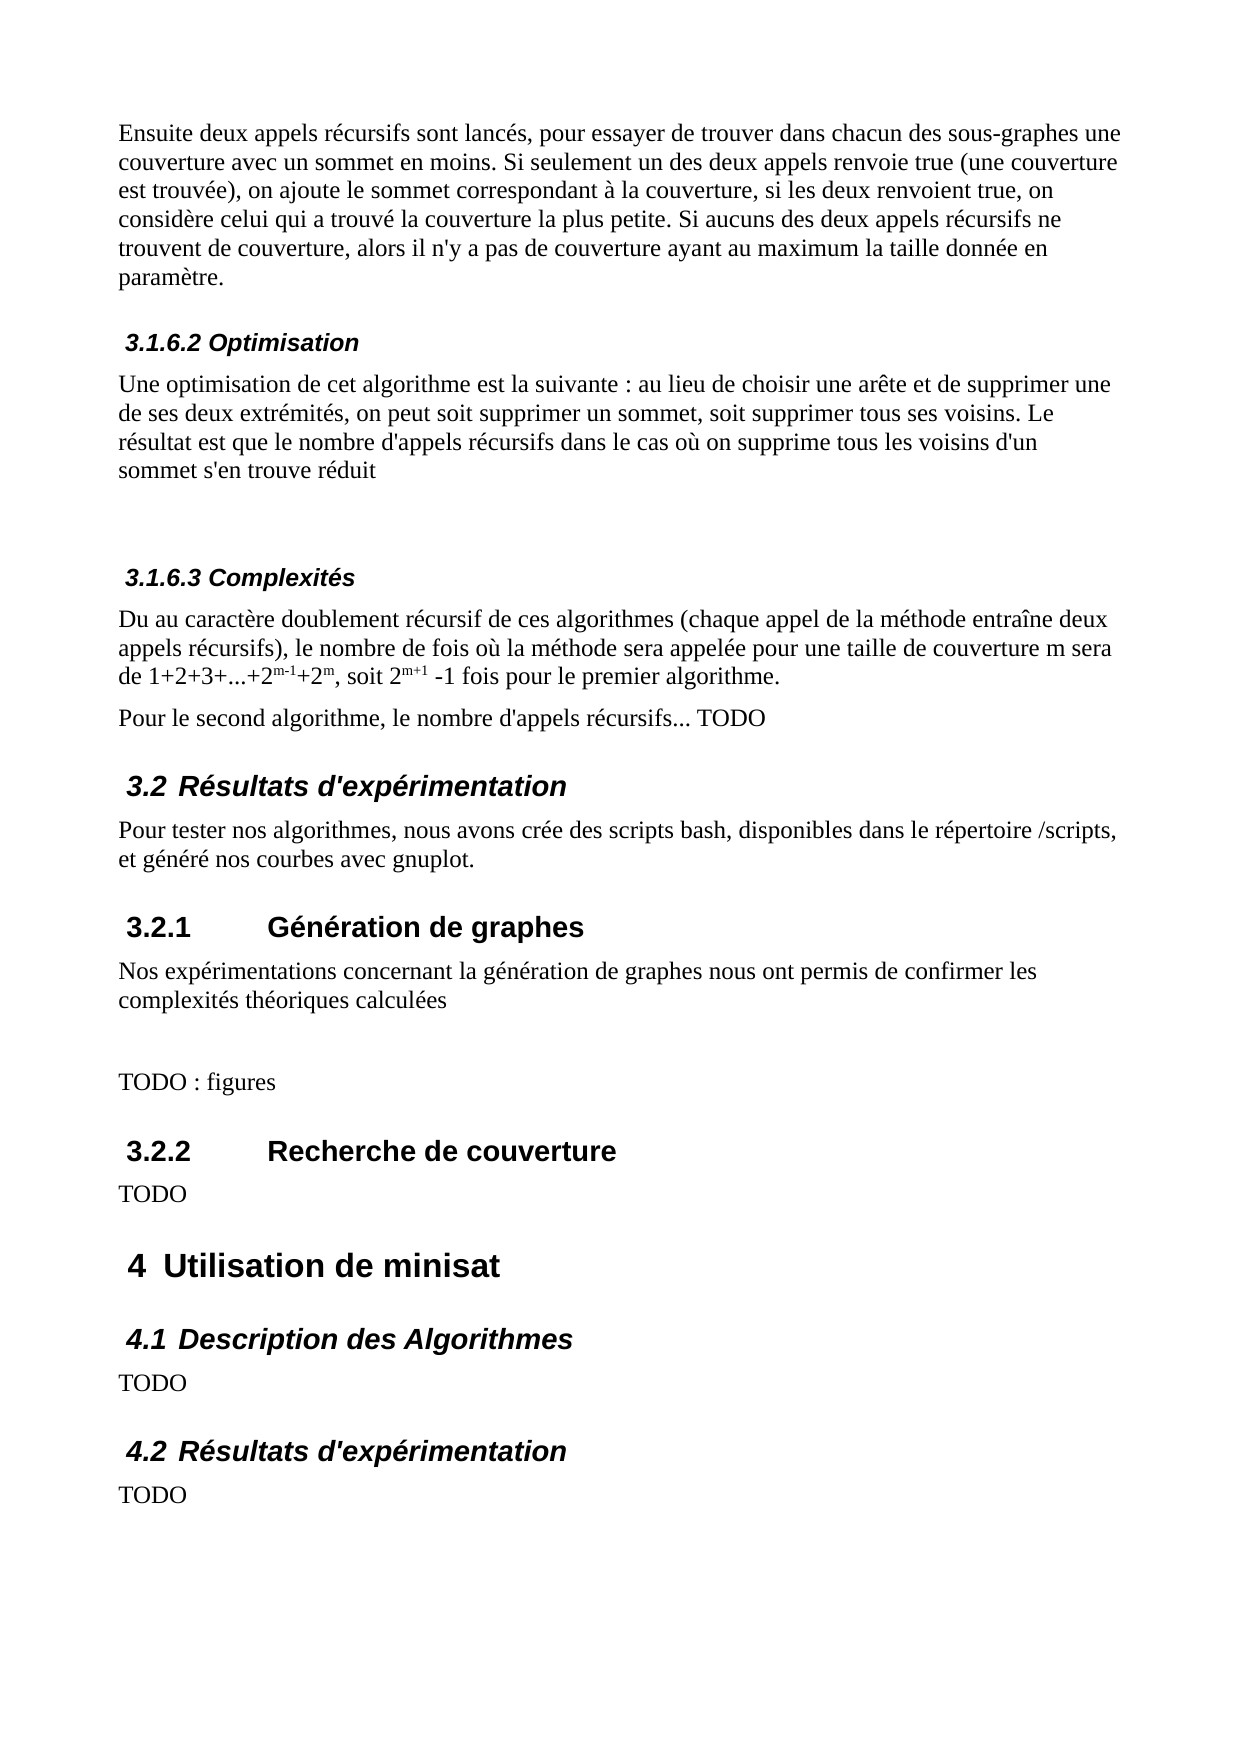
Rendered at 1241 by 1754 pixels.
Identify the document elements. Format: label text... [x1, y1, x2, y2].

text TODO [118, 1179, 1122, 1208]
subtitle Complexités [118, 563, 1122, 591]
text TODO : figures [118, 1067, 1122, 1096]
text Pour tester nos algorithmes, nous avons crée des scripts bash, disponibles dans le répertoire /scripts, et généré nos courbes avec gnuplot. [118, 815, 1122, 872]
text Ensuite deux appels récursifs sont lancés, pour essayer de trouver dans chacun des sous-graphes une couverture avec un sommet en moins. Si seulement un des deux appels renvoie true (une couverture est trouvée), on ajoute le sommet correspondant à la couverture, si les deux renvoient true, on considère celui qui a trouvé la couverture la plus petite. Si aucuns des deux appels récursifs ne trouvent de couverture, alors il n'y a pas de couverture ayant au maximum la taille donnée en paramètre. [118, 118, 1122, 291]
subtitle Description des Algorithmes [118, 1322, 1122, 1356]
text TODO [118, 1480, 1122, 1509]
text Nos expérimentations concernant la génération de graphes nous ont permis de confirmer les complexités théoriques calculées [118, 956, 1122, 1013]
subtitle Résultats d'expérimentation [118, 769, 1122, 802]
subtitle Recherche de couverture [118, 1133, 1122, 1167]
text TODO [118, 1368, 1122, 1397]
subtitle Résultats d'expérimentation [118, 1434, 1122, 1468]
text Du au caractère doublement récursif de ces algorithmes (chaque appel de la méthode entraîne deux appels récursifs), le nombre de fois où la méthode sera appelée pour une taille de couverture m sera de 1+2+3+...+2m-1+2m, soit 2m+1 -1 fois pour le premier algorithme. [118, 604, 1122, 690]
text Une optimisation de cet algorithme est la suivante : au lieu de choisir une arête et de supprimer une de ses deux extrémités, on peut soit supprimer un sommet, soit supprimer tous ses voisins. Le résultat est que le nombre d'appels récursifs dans le cas où on supprime tous les voisins d'un sommet s'en trouve réduit [118, 369, 1122, 484]
text Pour le second algorithme, le nombre d'appels récursifs... TODO [118, 703, 1122, 731]
subtitle Optimisation [118, 328, 1122, 357]
subtitle Utilisation de minisat [118, 1246, 1122, 1284]
subtitle Génération de graphes [118, 910, 1122, 943]
